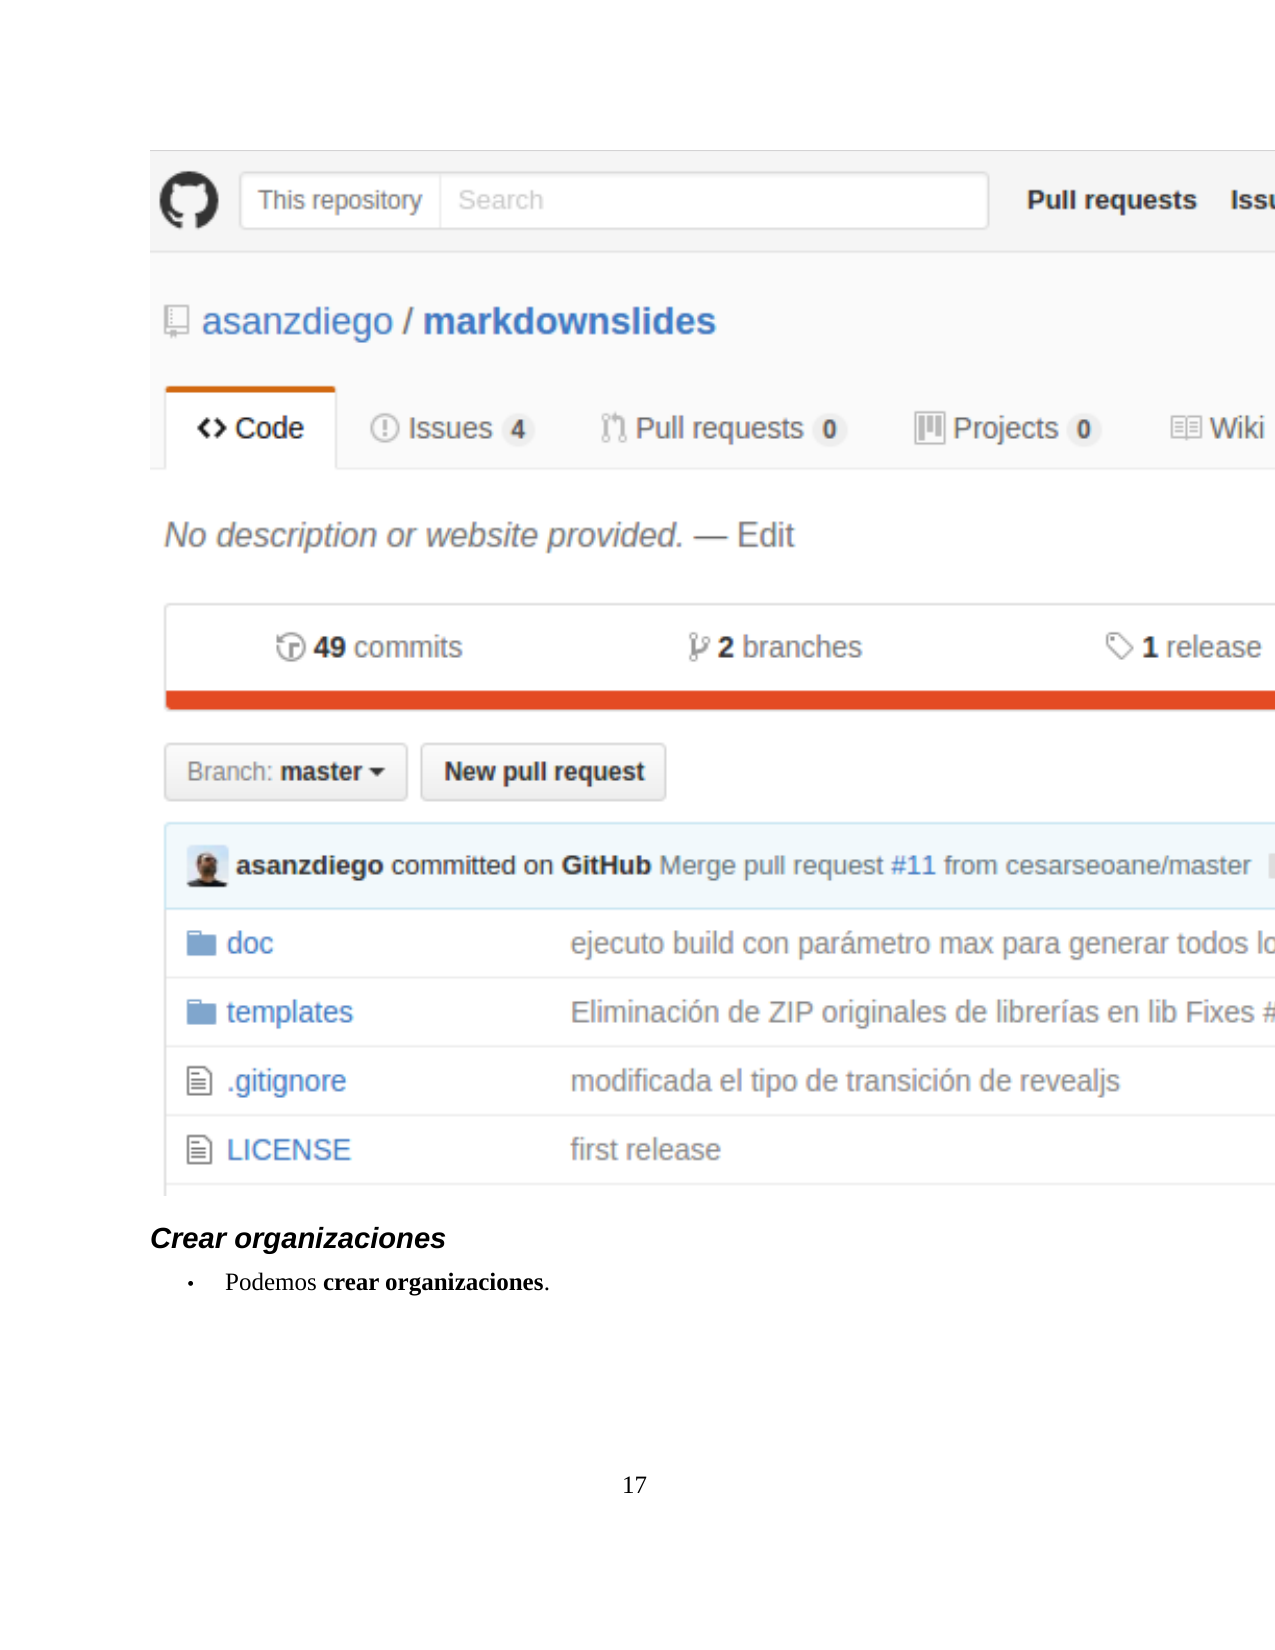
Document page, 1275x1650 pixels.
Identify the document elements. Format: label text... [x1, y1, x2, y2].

picture [150, 150, 1275, 1196]
subtitle Crear organizaciones [150, 1221, 1125, 1254]
list Podemos crear organizaciones. [187, 1267, 1125, 1296]
